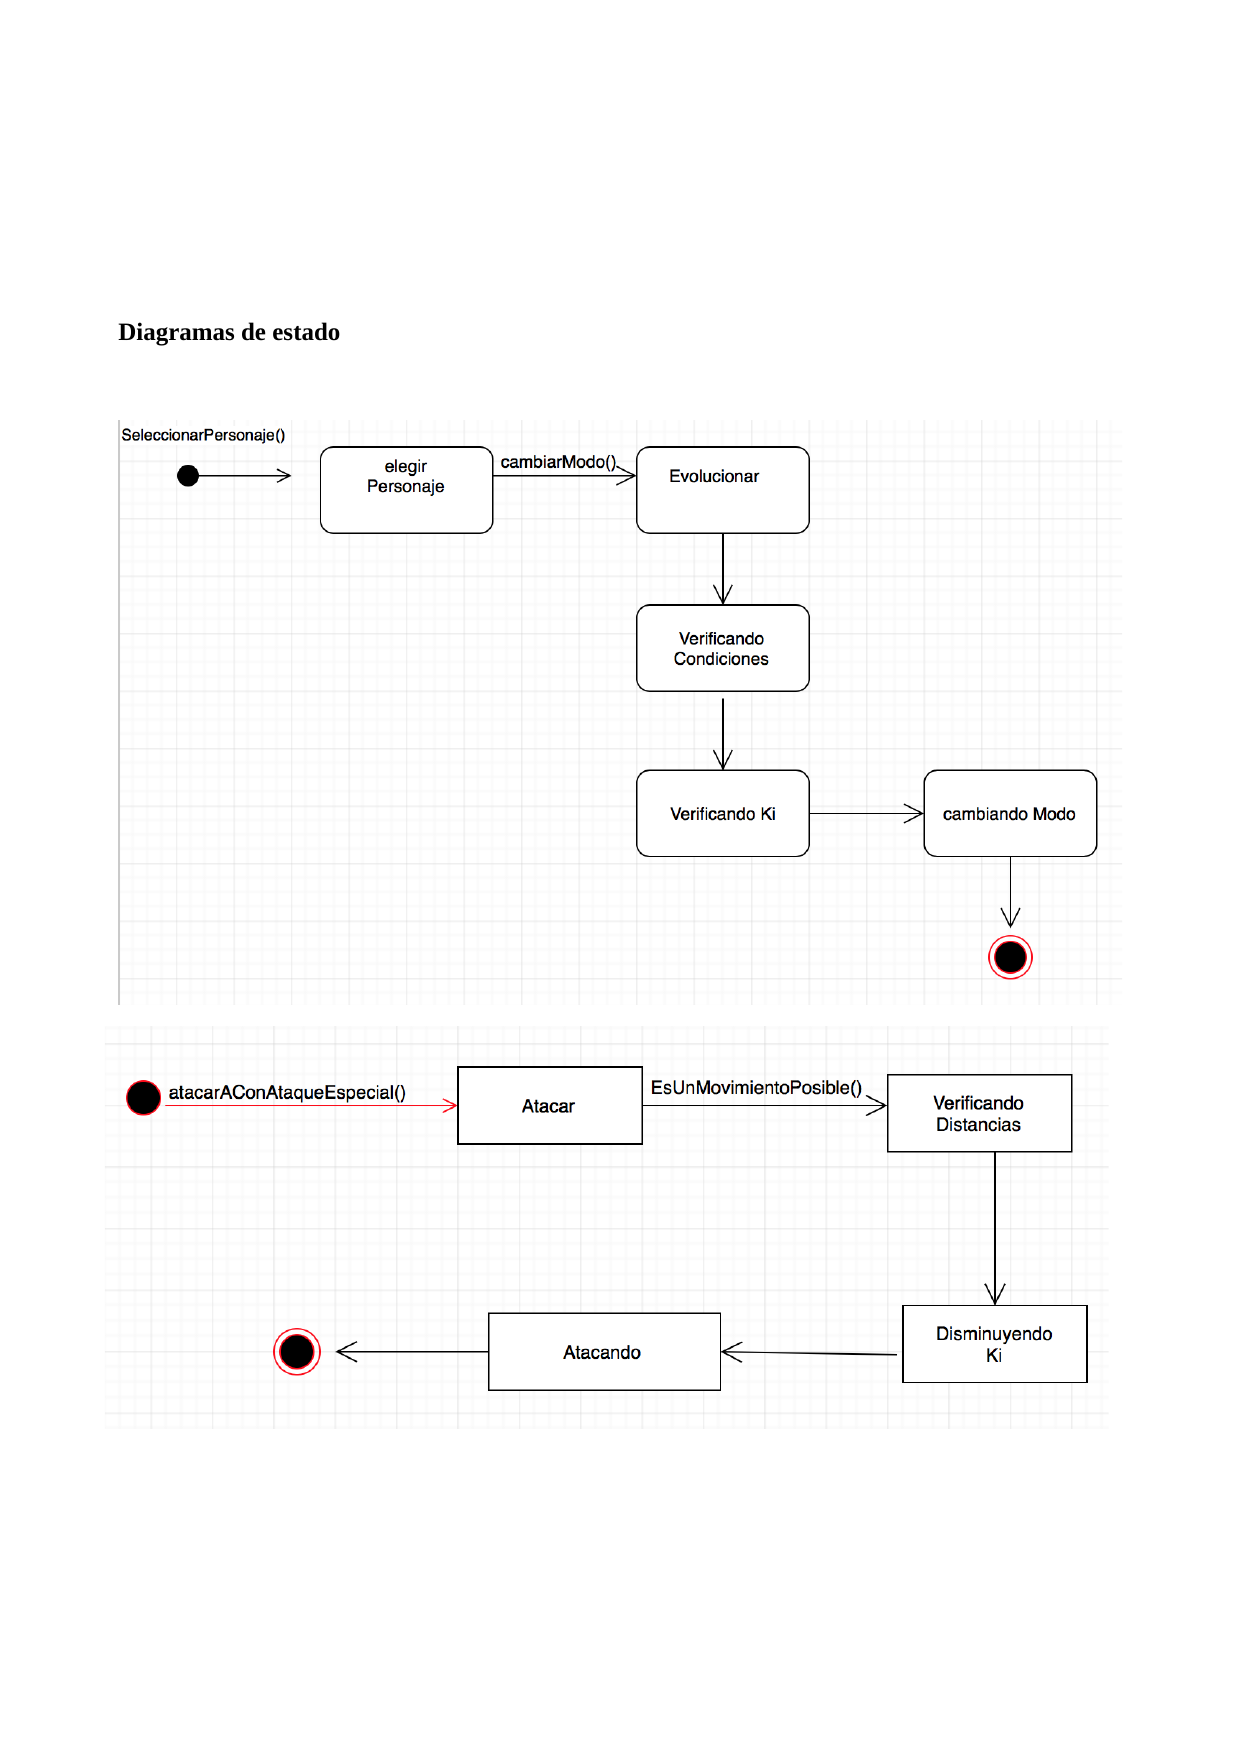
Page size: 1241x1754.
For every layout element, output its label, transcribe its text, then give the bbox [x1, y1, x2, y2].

picture [104, 1026, 1109, 1429]
text Diagramas de estado [118, 317, 1122, 346]
picture [118, 420, 1123, 1005]
